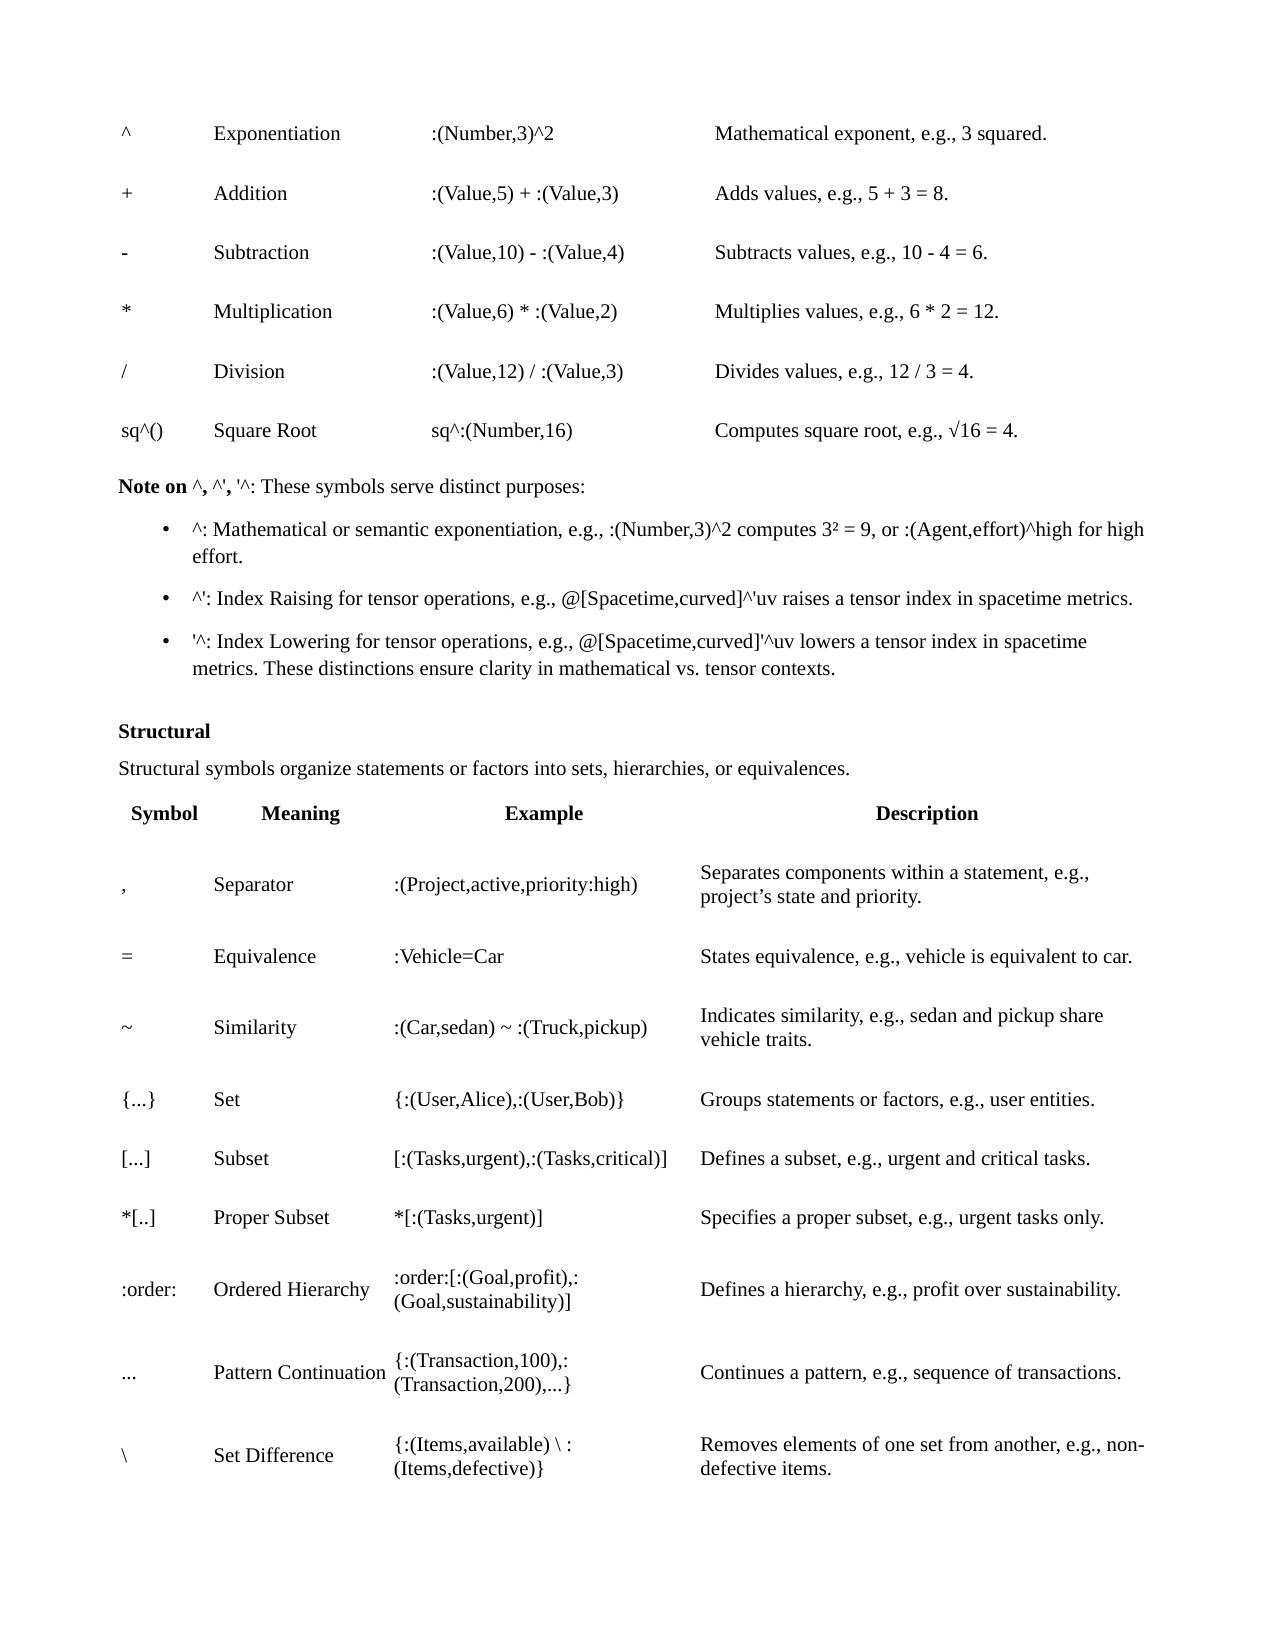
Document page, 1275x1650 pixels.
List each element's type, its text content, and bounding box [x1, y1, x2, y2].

table_cell Set Difference [210, 1429, 391, 1512]
table_cell {...} [118, 1084, 210, 1143]
table_cell Computes square root, e.g., √16 = 4. [712, 415, 1157, 474]
table_cell = [118, 941, 210, 1000]
subtitle Structural [118, 719, 1157, 743]
table_cell Multiplies values, e.g., 6 * 2 = 12. [712, 296, 1157, 356]
table_cell / [118, 356, 210, 415]
table_cell Defines a hierarchy, e.g., profit over sustainability. [697, 1262, 1157, 1345]
table_cell Separates components within a statement, e.g., project’s state and priority. [697, 857, 1157, 941]
table_cell Equivalence [210, 941, 391, 1000]
table_cell Separator [210, 857, 391, 941]
table_cell Addition [210, 178, 428, 237]
list '^: Index Lowering for tensor operations, e.g., @[Spacetime,curved]'^uv lowers a tensor index in spacetime metrics. These distinctions ensure clarity in mathematical vs. tensor contexts. [162, 628, 1157, 680]
table_cell Division [210, 356, 428, 415]
table_cell sq^:(Number,16) [428, 415, 712, 474]
table_cell Ordered Hierarchy [210, 1262, 391, 1345]
table_cell States equivalence, e.g., vehicle is equivalent to car. [697, 941, 1157, 1000]
list ^: Mathematical or semantic exponentiation, e.g., :(Number,3)^2 computes 3² = 9, or :(Agent,effort)^high for high effort. [162, 517, 1157, 568]
table_cell ... [118, 1345, 210, 1428]
table_cell Square Root [210, 415, 428, 474]
table_cell Proper Subset [210, 1202, 391, 1262]
table_cell sq^() [118, 415, 210, 474]
table_cell ^ [118, 118, 210, 177]
table_cell - [118, 237, 210, 296]
table_cell {:(Items,available) \ :(Items,defective)} [391, 1429, 697, 1512]
table_cell :(Project,active,priority:high) [391, 857, 697, 941]
table_cell Removes elements of one set from another, e.g., non-defective items. [697, 1429, 1157, 1512]
table_cell Subtraction [210, 237, 428, 296]
table_cell Divides values, e.g., 12 / 3 = 4. [712, 356, 1157, 415]
table_cell *[:(Tasks,urgent)] [391, 1202, 697, 1262]
table_cell Pattern Continuation [210, 1345, 391, 1428]
table_cell + [118, 178, 210, 237]
table_cell Subtracts values, e.g., 10 - 4 = 6. [712, 237, 1157, 296]
table_header Description [697, 798, 1157, 857]
table_cell :(Value,5) + :(Value,3) [428, 178, 712, 237]
table_cell Continues a pattern, e.g., sequence of transactions. [697, 1345, 1157, 1428]
table_cell :(Value,12) / :(Value,3) [428, 356, 712, 415]
table_cell :(Value,6) * :(Value,2) [428, 296, 712, 356]
table_cell Indicates similarity, e.g., sedan and pickup share vehicle traits. [697, 1000, 1157, 1083]
table_cell ~ [118, 1000, 210, 1083]
table_cell * [118, 296, 210, 356]
table_cell Defines a subset, e.g., urgent and critical tasks. [697, 1143, 1157, 1202]
table_cell Groups statements or factors, e.g., user entities. [697, 1084, 1157, 1143]
table_cell , [118, 857, 210, 941]
table_cell [:(Tasks,urgent),:(Tasks,critical)] [391, 1143, 697, 1202]
table_cell :(Car,sedan) ~ :(Truck,pickup) [391, 1000, 697, 1083]
table_cell Adds values, e.g., 5 + 3 = 8. [712, 178, 1157, 237]
table_cell Exponentiation [210, 118, 428, 177]
table_header Meaning [210, 798, 391, 857]
table_cell [...] [118, 1143, 210, 1202]
table_cell {:(User,Alice),:(User,Bob)} [391, 1084, 697, 1143]
list ^': Index Raising for tensor operations, e.g., @[Spacetime,curved]^'uv raises a tensor index in spacetime metrics. [162, 586, 1157, 610]
table_cell *[..] [118, 1202, 210, 1262]
table_cell \ [118, 1429, 210, 1512]
table_header Symbol [118, 798, 210, 857]
table_cell Multiplication [210, 296, 428, 356]
table_cell :order: [118, 1262, 210, 1345]
table_cell Similarity [210, 1000, 391, 1083]
table_cell Subset [210, 1143, 391, 1202]
table_cell Set [210, 1084, 391, 1143]
table_cell :Vehicle=Car [391, 941, 697, 1000]
table_cell :(Number,3)^2 [428, 118, 712, 177]
table_cell {:(Transaction,100),:(Transaction,200),...} [391, 1345, 697, 1428]
table_cell Mathematical exponent, e.g., 3 squared. [712, 118, 1157, 177]
table_header Example [391, 798, 697, 857]
text Structural symbols organize statements or factors into sets, hierarchies, or equivalences. [118, 756, 1157, 780]
text Note on ^, ^', '^: These symbols serve distinct purposes: [118, 474, 1157, 498]
table_cell :order:[:(Goal,profit),:(Goal,sustainability)] [391, 1262, 697, 1345]
table_cell :(Value,10) - :(Value,4) [428, 237, 712, 296]
table_cell Specifies a proper subset, e.g., urgent tasks only. [697, 1202, 1157, 1262]
